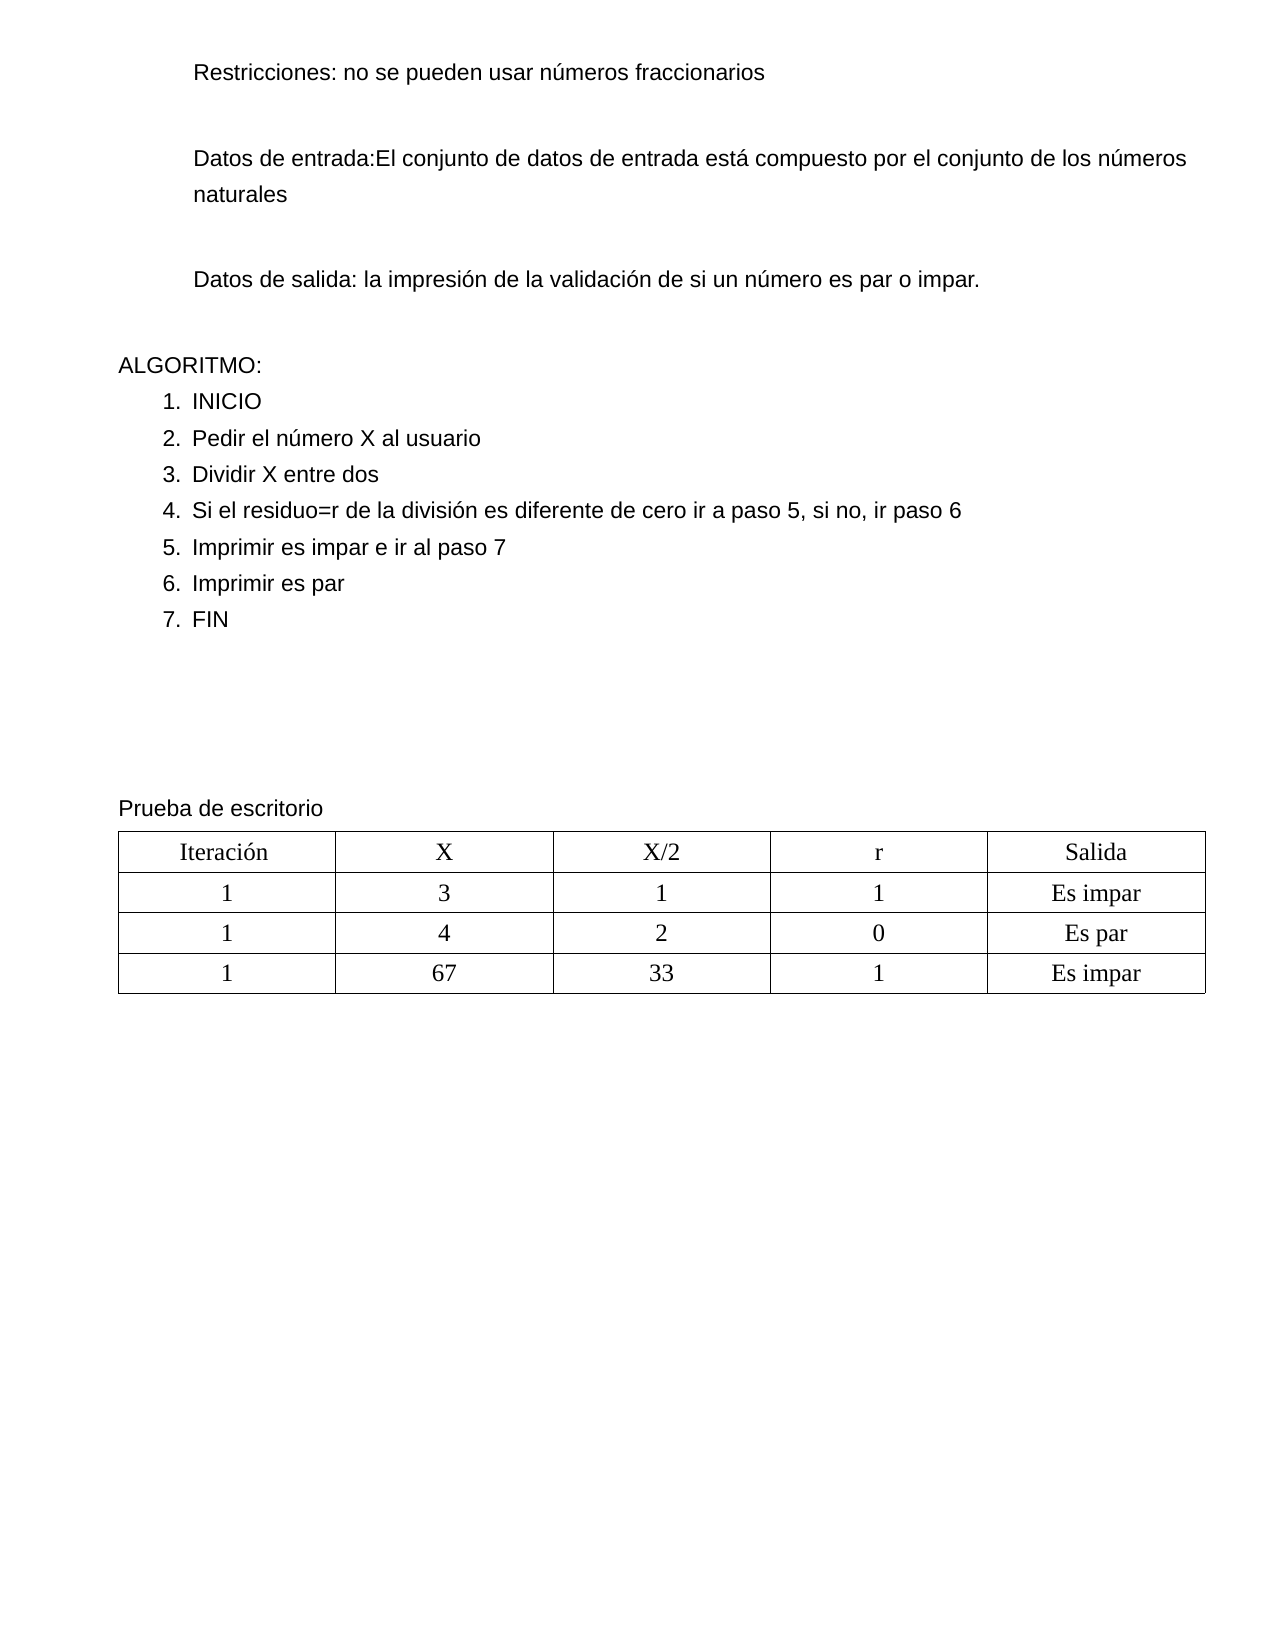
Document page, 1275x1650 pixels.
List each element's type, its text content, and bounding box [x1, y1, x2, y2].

table_cell 1 [119, 873, 335, 912]
text Restricciones: no se pueden usar números fraccionarios [193, 59, 1205, 86]
table_cell 1 [119, 913, 335, 952]
table_cell 1 [771, 873, 987, 912]
list Imprimir es impar e ir al paso 7 [162, 533, 1205, 560]
table_cell Es par [988, 913, 1205, 952]
table_cell 33 [554, 954, 770, 993]
list Dividir X entre dos [162, 461, 1205, 487]
table_header Iteración [119, 832, 335, 872]
table_cell Es impar [988, 954, 1205, 993]
table_cell 0 [771, 913, 987, 952]
table_cell Es impar [988, 873, 1205, 912]
list Pedir el número X al usuario [162, 424, 1205, 451]
text Datos de salida: la impresión de la validación de si un número es par o impar. [193, 266, 1205, 293]
table_cell 1 [554, 873, 770, 912]
table_cell 3 [336, 873, 553, 912]
table_cell 1 [119, 954, 335, 993]
table_header r [771, 832, 987, 872]
table_cell 1 [771, 954, 987, 993]
list Si el residuo=r de la división es diferente de cero ir a paso 5, si no, ir paso 6 [162, 497, 1205, 523]
text ALGORITMO: [118, 352, 1205, 378]
table_cell 67 [336, 954, 553, 993]
table_cell 4 [336, 913, 553, 952]
list FIN [162, 606, 1205, 633]
table_header Salida [988, 832, 1205, 872]
table_header X [336, 832, 553, 872]
text Prueba de escritorio [118, 795, 1205, 821]
text Datos de entrada:El conjunto de datos de entrada está compuesto por el conjunto de los números naturales [193, 144, 1205, 207]
table_cell 2 [554, 913, 770, 952]
list Imprimir es par [162, 570, 1205, 596]
list INICIO [162, 388, 1205, 414]
table_header X/2 [554, 832, 770, 872]
